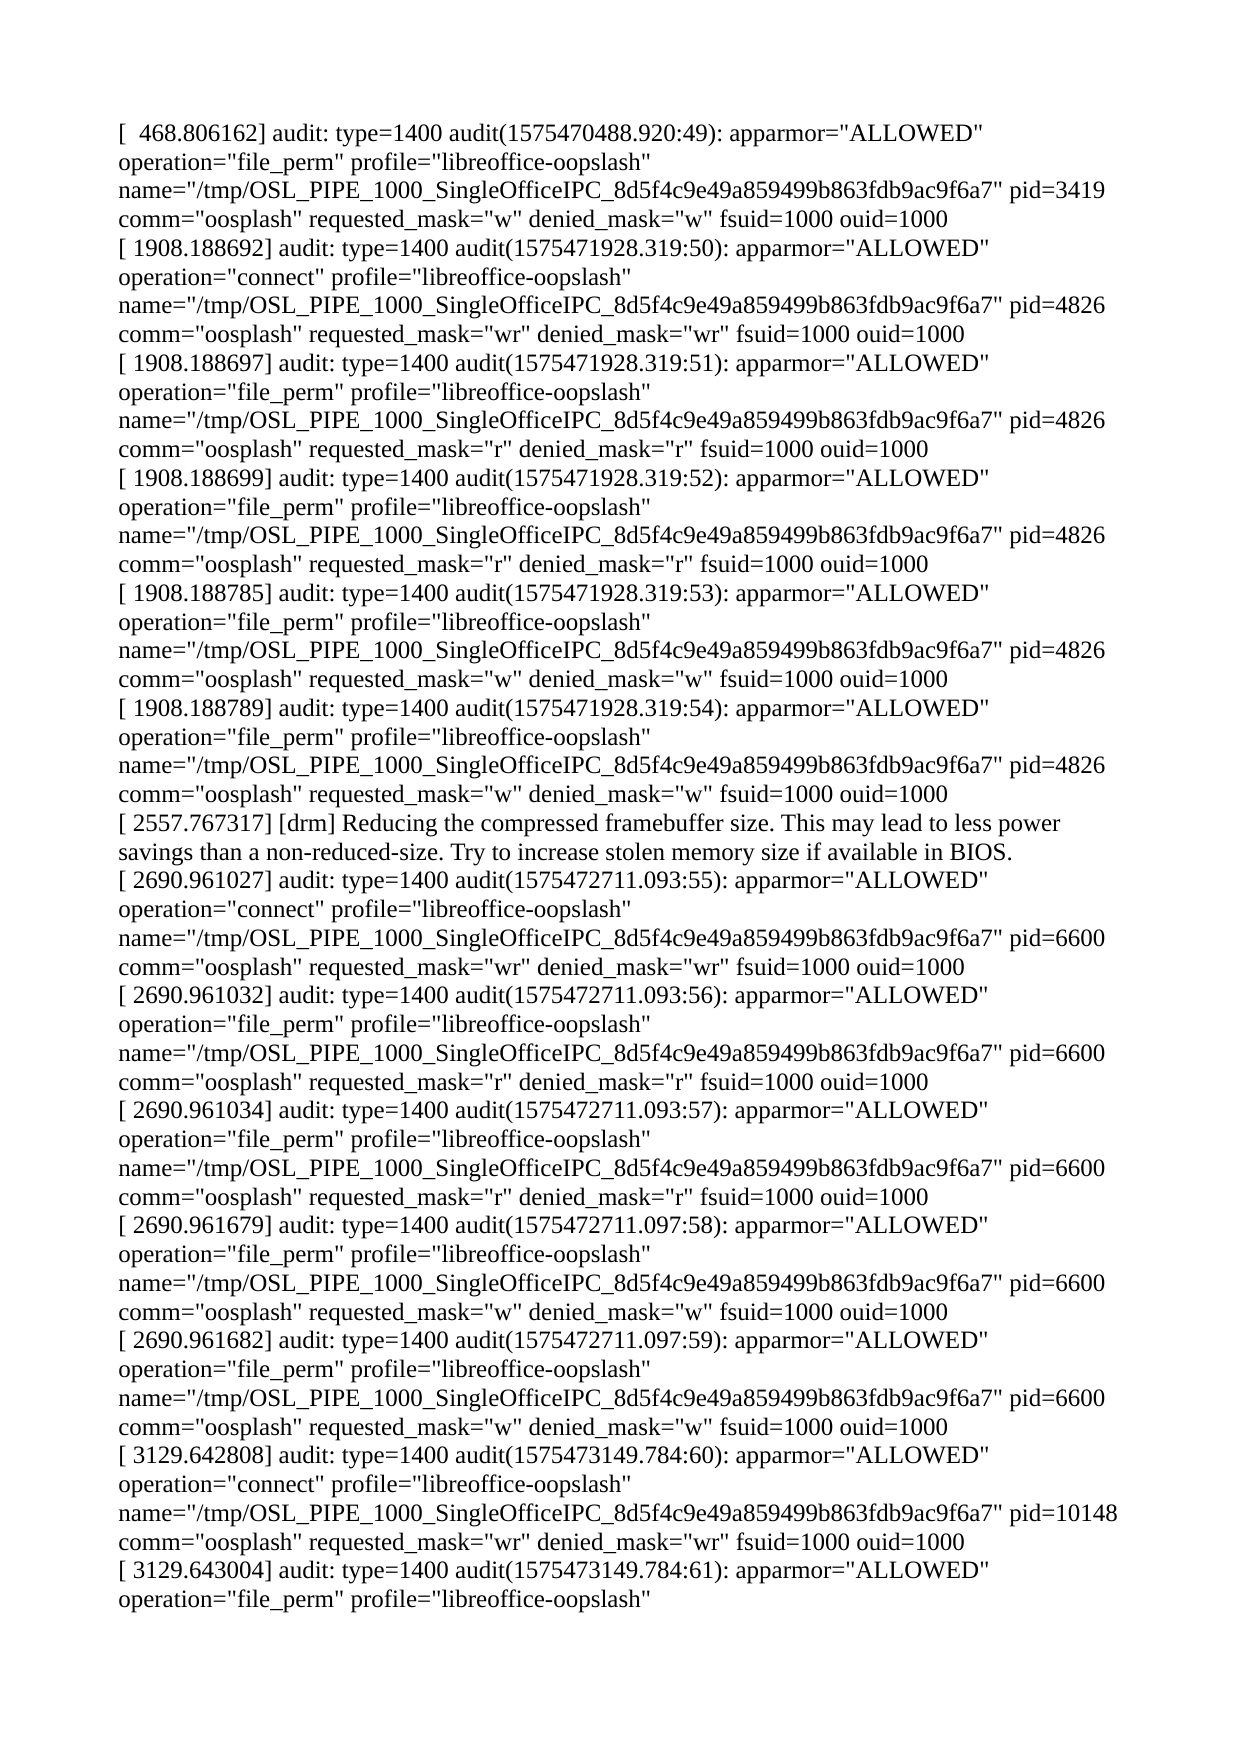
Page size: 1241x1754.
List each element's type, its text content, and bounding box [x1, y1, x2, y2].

text [ 3129.643004] audit: type=1400 audit(1575473149.784:61): apparmor="ALLOWED" operation="file_perm" profile="libreoffice-oopslash" [118, 1556, 1122, 1613]
text [ 3129.642808] audit: type=1400 audit(1575473149.784:60): apparmor="ALLOWED" operation="connect" profile="libreoffice-oopslash" name="/tmp/OSL_PIPE_1000_SingleOfficeIPC_8d5f4c9e49a859499b863fdb9ac9f6a7" pid=10148 comm="oosplash" requested_mask="wr" denied_mask="wr" fsuid=1000 ouid=1000 [118, 1441, 1122, 1556]
text [ 2690.961679] audit: type=1400 audit(1575472711.097:58): apparmor="ALLOWED" operation="file_perm" profile="libreoffice-oopslash" name="/tmp/OSL_PIPE_1000_SingleOfficeIPC_8d5f4c9e49a859499b863fdb9ac9f6a7" pid=6600 comm="oosplash" requested_mask="w" denied_mask="w" fsuid=1000 ouid=1000 [118, 1211, 1122, 1326]
text [ 1908.188692] audit: type=1400 audit(1575471928.319:50): apparmor="ALLOWED" operation="connect" profile="libreoffice-oopslash" name="/tmp/OSL_PIPE_1000_SingleOfficeIPC_8d5f4c9e49a859499b863fdb9ac9f6a7" pid=4826 comm="oosplash" requested_mask="wr" denied_mask="wr" fsuid=1000 ouid=1000 [118, 233, 1122, 348]
text [ 2690.961032] audit: type=1400 audit(1575472711.093:56): apparmor="ALLOWED" operation="file_perm" profile="libreoffice-oopslash" name="/tmp/OSL_PIPE_1000_SingleOfficeIPC_8d5f4c9e49a859499b863fdb9ac9f6a7" pid=6600 comm="oosplash" requested_mask="r" denied_mask="r" fsuid=1000 ouid=1000 [118, 981, 1122, 1096]
text [ 2690.961682] audit: type=1400 audit(1575472711.097:59): apparmor="ALLOWED" operation="file_perm" profile="libreoffice-oopslash" name="/tmp/OSL_PIPE_1000_SingleOfficeIPC_8d5f4c9e49a859499b863fdb9ac9f6a7" pid=6600 comm="oosplash" requested_mask="w" denied_mask="w" fsuid=1000 ouid=1000 [118, 1326, 1122, 1441]
text [ 468.806162] audit: type=1400 audit(1575470488.920:49): apparmor="ALLOWED" operation="file_perm" profile="libreoffice-oopslash" name="/tmp/OSL_PIPE_1000_SingleOfficeIPC_8d5f4c9e49a859499b863fdb9ac9f6a7" pid=3419 comm="oosplash" requested_mask="w" denied_mask="w" fsuid=1000 ouid=1000 [118, 118, 1122, 233]
text [ 2690.961034] audit: type=1400 audit(1575472711.093:57): apparmor="ALLOWED" operation="file_perm" profile="libreoffice-oopslash" name="/tmp/OSL_PIPE_1000_SingleOfficeIPC_8d5f4c9e49a859499b863fdb9ac9f6a7" pid=6600 comm="oosplash" requested_mask="r" denied_mask="r" fsuid=1000 ouid=1000 [118, 1096, 1122, 1211]
text [ 1908.188699] audit: type=1400 audit(1575471928.319:52): apparmor="ALLOWED" operation="file_perm" profile="libreoffice-oopslash" name="/tmp/OSL_PIPE_1000_SingleOfficeIPC_8d5f4c9e49a859499b863fdb9ac9f6a7" pid=4826 comm="oosplash" requested_mask="r" denied_mask="r" fsuid=1000 ouid=1000 [118, 463, 1122, 578]
text [ 1908.188789] audit: type=1400 audit(1575471928.319:54): apparmor="ALLOWED" operation="file_perm" profile="libreoffice-oopslash" name="/tmp/OSL_PIPE_1000_SingleOfficeIPC_8d5f4c9e49a859499b863fdb9ac9f6a7" pid=4826 comm="oosplash" requested_mask="w" denied_mask="w" fsuid=1000 ouid=1000 [118, 693, 1122, 808]
text [ 2690.961027] audit: type=1400 audit(1575472711.093:55): apparmor="ALLOWED" operation="connect" profile="libreoffice-oopslash" name="/tmp/OSL_PIPE_1000_SingleOfficeIPC_8d5f4c9e49a859499b863fdb9ac9f6a7" pid=6600 comm="oosplash" requested_mask="wr" denied_mask="wr" fsuid=1000 ouid=1000 [118, 866, 1122, 981]
text [ 2557.767317] [drm] Reducing the compressed framebuffer size. This may lead to less power savings than a non-reduced-size. Try to increase stolen memory size if available in BIOS. [118, 808, 1122, 866]
text [ 1908.188697] audit: type=1400 audit(1575471928.319:51): apparmor="ALLOWED" operation="file_perm" profile="libreoffice-oopslash" name="/tmp/OSL_PIPE_1000_SingleOfficeIPC_8d5f4c9e49a859499b863fdb9ac9f6a7" pid=4826 comm="oosplash" requested_mask="r" denied_mask="r" fsuid=1000 ouid=1000 [118, 348, 1122, 463]
text [ 1908.188785] audit: type=1400 audit(1575471928.319:53): apparmor="ALLOWED" operation="file_perm" profile="libreoffice-oopslash" name="/tmp/OSL_PIPE_1000_SingleOfficeIPC_8d5f4c9e49a859499b863fdb9ac9f6a7" pid=4826 comm="oosplash" requested_mask="w" denied_mask="w" fsuid=1000 ouid=1000 [118, 578, 1122, 693]
